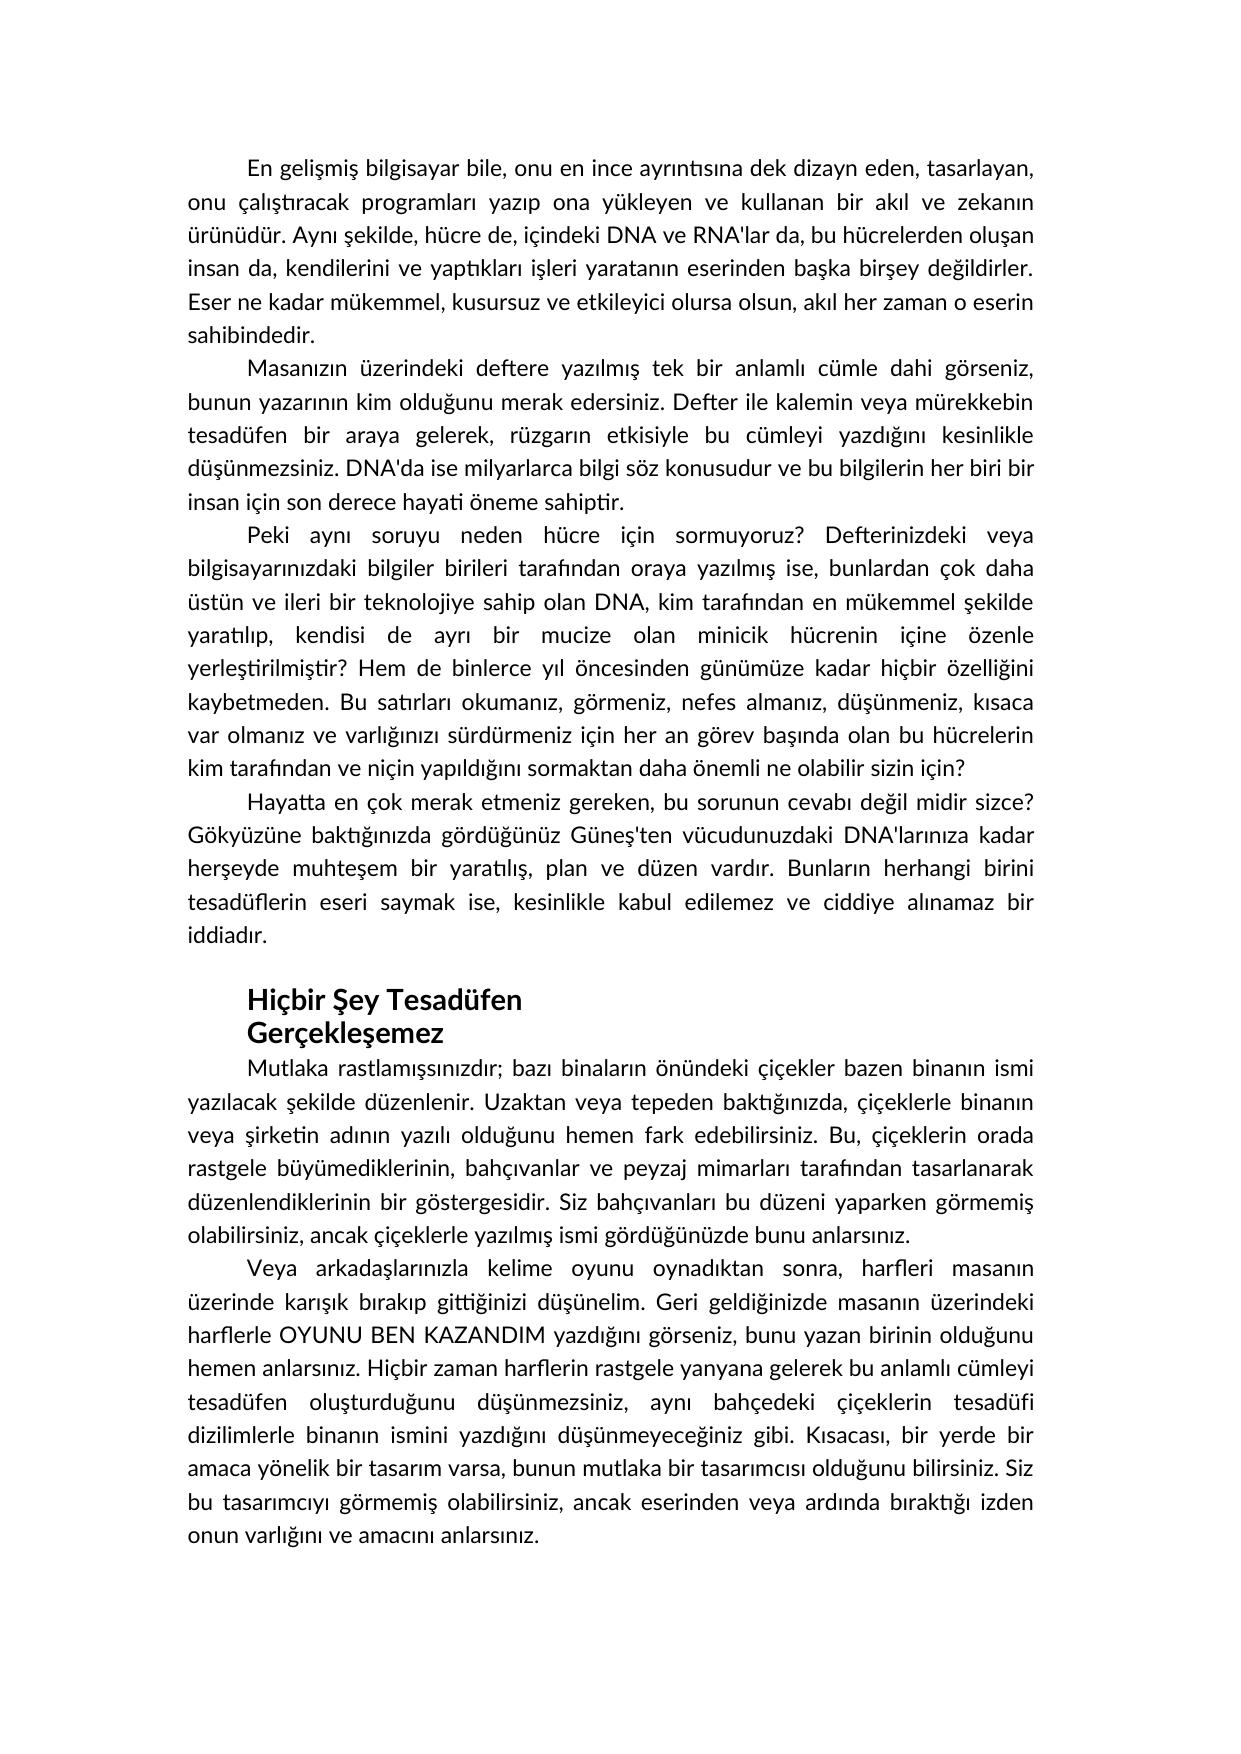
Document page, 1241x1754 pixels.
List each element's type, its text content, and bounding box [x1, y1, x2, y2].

text Hiçbir Şey Tesadüfen [187, 983, 1035, 1017]
text Peki aynı soruyu neden hücre için sormuyoruz? Defterinizdeki veya bilgisayarınızdaki bilgiler birileri tarafından oraya yazılmış ise, bunlardan çok daha üstün ve ileri bir teknolojiye sahip olan DNA, kim tarafından en mükemmel şekilde yaratılıp, kendisi de ayrı bir mucize olan minicik hücrenin içine özenle yerleştirilmiştir? Hem de binlerce yıl öncesinden günümüze kadar hiçbir özelliğini kaybetmeden. Bu satırları okumanız, görmeniz, nefes almanız, düşünmeniz, kısaca var olmanız ve varlığınızı sürdürmeniz için her an görev başında olan bu hücrelerin kim tarafından ve niçin yapıldığını sormaktan daha önemli ne olabilir sizin için? [187, 517, 1035, 783]
text Masanızın üzerindeki deftere yazılmış tek bir anlamlı cümle dahi görseniz, bunun yazarının kim olduğunu merak edersiniz. Defter ile kalemin veya mürekkebin tesadüfen bir araya gelerek, rüzgarın etkisiyle bu cümleyi yazdığını kesinlikle düşünmezsiniz. DNA'da ise milyarlarca bilgi söz konusudur ve bu bilgilerin her biri bir insan için son derece hayati öneme sahiptir. [187, 350, 1035, 517]
text Veya arkadaşlarınızla kelime oyunu oynadıktan sonra, harfleri masanın üzerinde karışık bırakıp gittiğinizi düşünelim. Geri geldiğinizde masanın üzerindeki harflerle OYUNU BEN KAZANDIM yazdığını görseniz, bunu yazan birinin olduğunu hemen anlarsınız. Hiçbir zaman harflerin rastgele yanyana gelerek bu anlamlı cümleyi tesadüfen oluşturduğunu düşünmezsiniz, aynı bahçedeki çiçeklerin tesadüfi dizilimlerle binanın ismini yazdığını düşünmeyeceğiniz gibi. Kısacası, bir yerde bir amaca yönelik bir tasarım varsa, bunun mutlaka bir tasarımcısı olduğunu bilirsiniz. Siz bu tasarımcıyı görmemiş olabilirsiniz, ancak eserinden veya ardında bıraktığı izden onun varlığını ve amacını anlarsınız. [187, 1250, 1035, 1550]
text Gerçekleşemez [187, 1017, 1035, 1050]
text Mutlaka rastlamışsınızdır; bazı binaların önündeki çiçekler bazen binanın ismi yazılacak şekilde düzenlenir. Uzaktan veya tepeden baktığınızda, çiçeklerle binanın veya şirketin adının yazılı olduğunu hemen fark edebilirsiniz. Bu, çiçeklerin orada rastgele büyümediklerinin, bahçıvanlar ve peyzaj mimarları tarafından tasarlanarak düzenlendiklerinin bir göstergesidir. Siz bahçıvanları bu düzeni yaparken görmemiş olabilirsiniz, ancak çiçeklerle yazılmış ismi gördüğünüzde bunu anlarsınız. [187, 1050, 1035, 1250]
text En gelişmiş bilgisayar bile, onu en ince ayrıntısına dek dizayn eden, tasarlayan, onu çalıştıracak programları yazıp ona yükleyen ve kullanan bir akıl ve zekanın ürünüdür. Aynı şekilde, hücre de, içindeki DNA ve RNA'lar da, bu hücrelerden oluşan insan da, kendilerini ve yaptıkları işleri yaratanın eserinden başka birşey değildirler. Eser ne kadar mükemmel, kusursuz ve etkileyici olursa olsun, akıl her zaman o eserin sahibindedir. [187, 150, 1035, 350]
text Hayatta en çok merak etmeniz gereken, bu sorunun cevabı değil midir sizce? Gökyüzüne baktığınızda gördüğünüz Güneş'ten vücudunuzdaki DNA'larınıza kadar herşeyde muhteşem bir yaratılış, plan ve düzen vardır. Bunların herhangi birini tesadüflerin eseri saymak ise, kesinlikle kabul edilemez ve ciddiye alınamaz bir iddiadır. [187, 783, 1035, 950]
